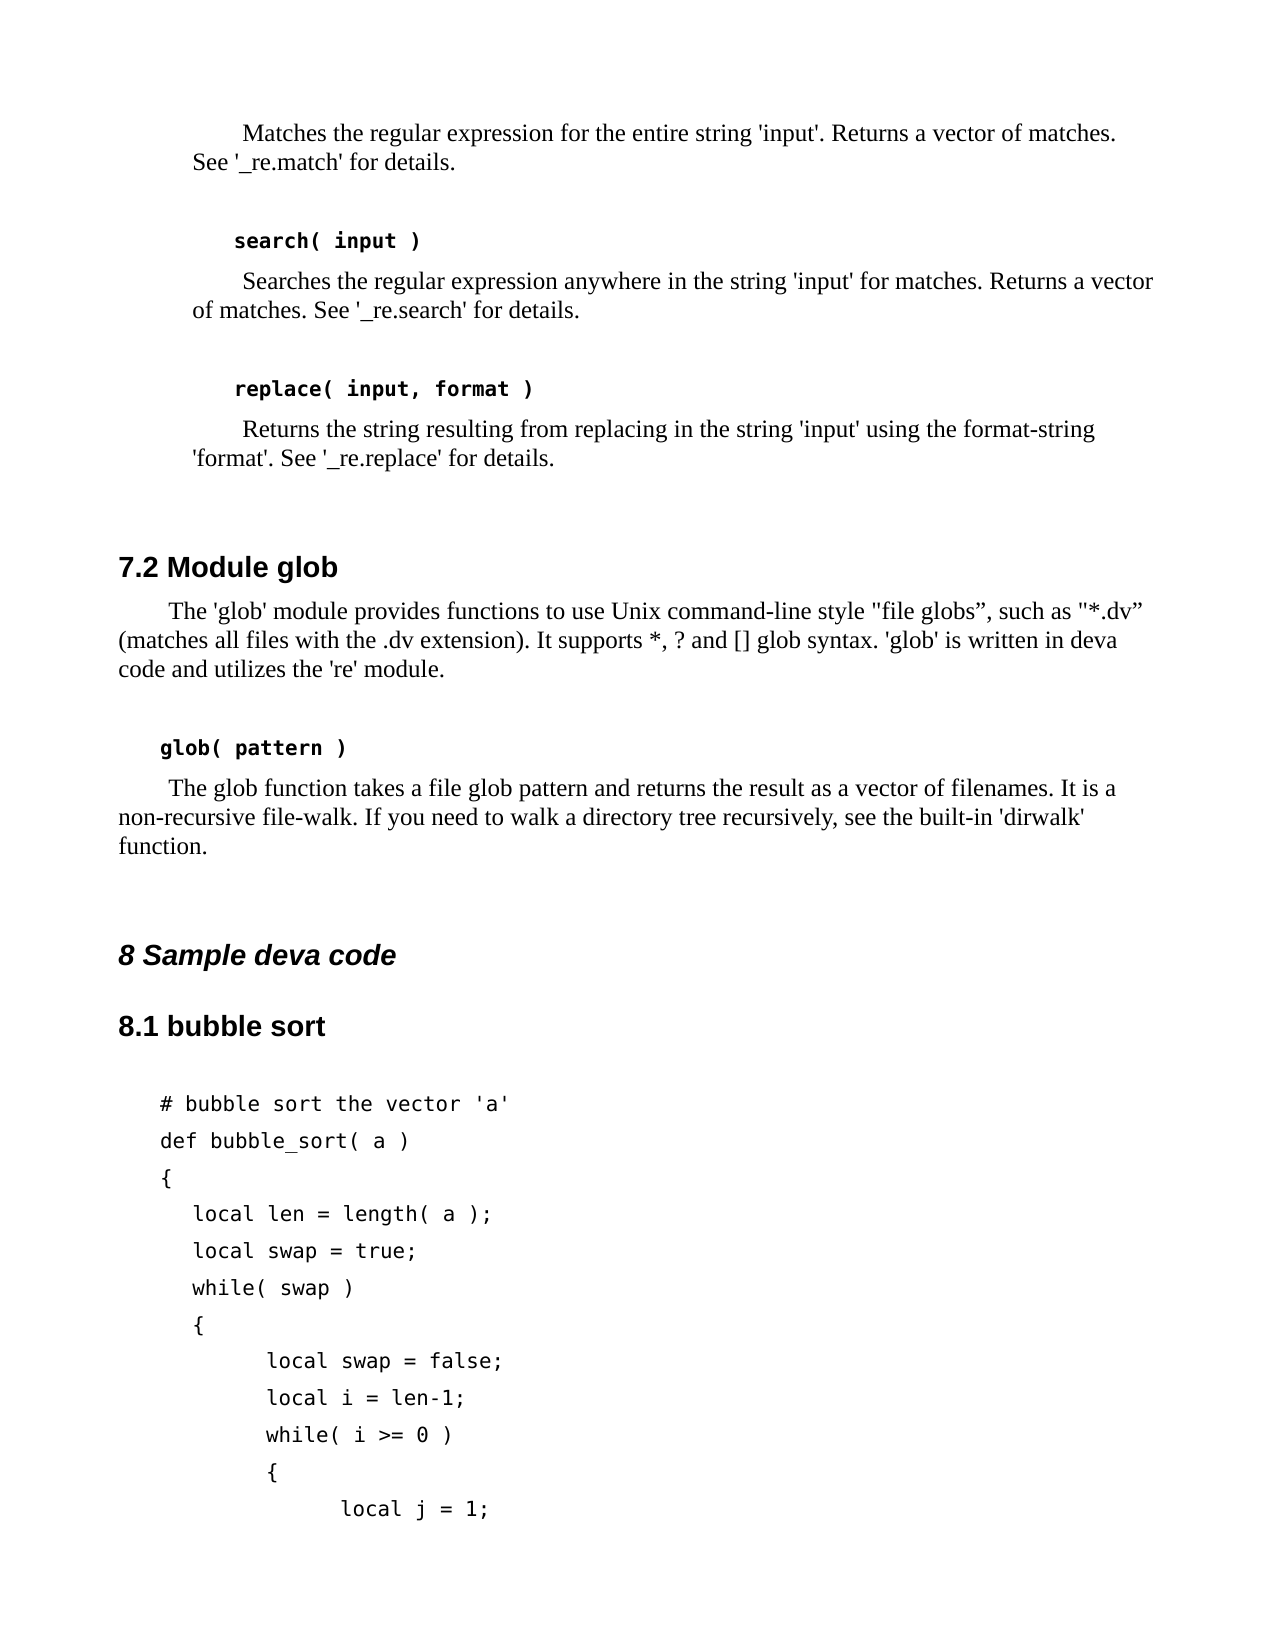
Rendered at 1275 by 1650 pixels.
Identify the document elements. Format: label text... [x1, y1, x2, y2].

subtitle 7.2 Module glob [118, 550, 1157, 584]
text { [118, 1460, 1157, 1484]
text # bubble sort the vector 'a' [118, 1092, 1157, 1116]
text search( input ) [192, 229, 1157, 254]
text { [118, 1313, 1157, 1337]
text glob( pattern ) [118, 736, 1157, 761]
subtitle 8 Sample deva code [118, 938, 1157, 972]
text Returns the string resulting from replacing in the string 'input' using the format-string 'format'. See '_re.replace' for details. [192, 414, 1157, 472]
text local swap = true; [118, 1239, 1157, 1263]
text while( i >= 0 ) [118, 1423, 1157, 1447]
text def bubble_sort( a ) [118, 1129, 1157, 1153]
text Searches the regular expression anywhere in the string 'input' for matches. Returns a vector of matches. See '_re.search' for details. [192, 266, 1157, 324]
text local len = length( a ); [118, 1202, 1157, 1227]
text Matches the regular expression for the entire string 'input'. Returns a vector of matches. See '_re.match' for details. [192, 118, 1157, 176]
text { [118, 1166, 1157, 1190]
text local j = 1; [118, 1497, 1157, 1521]
text replace( input, format ) [192, 377, 1157, 402]
text while( swap ) [118, 1276, 1157, 1300]
text local i = len-1; [118, 1386, 1157, 1411]
text The glob function takes a file glob pattern and returns the result as a vector of filenames. It is a non-recursive file-walk. If you need to walk a directory tree recursively, see the built-in 'dirwalk' function. [118, 773, 1157, 859]
subtitle 8.1 bubble sort [118, 1009, 1157, 1043]
text local swap = false; [118, 1349, 1157, 1374]
text The 'glob' module provides functions to use Unix command-line style "file globs”, such as "*.dv” (matches all files with the .dv extension). It supports *, ? and [] glob syntax. 'glob' is written in deva code and utilizes the 're' module. [118, 596, 1157, 683]
